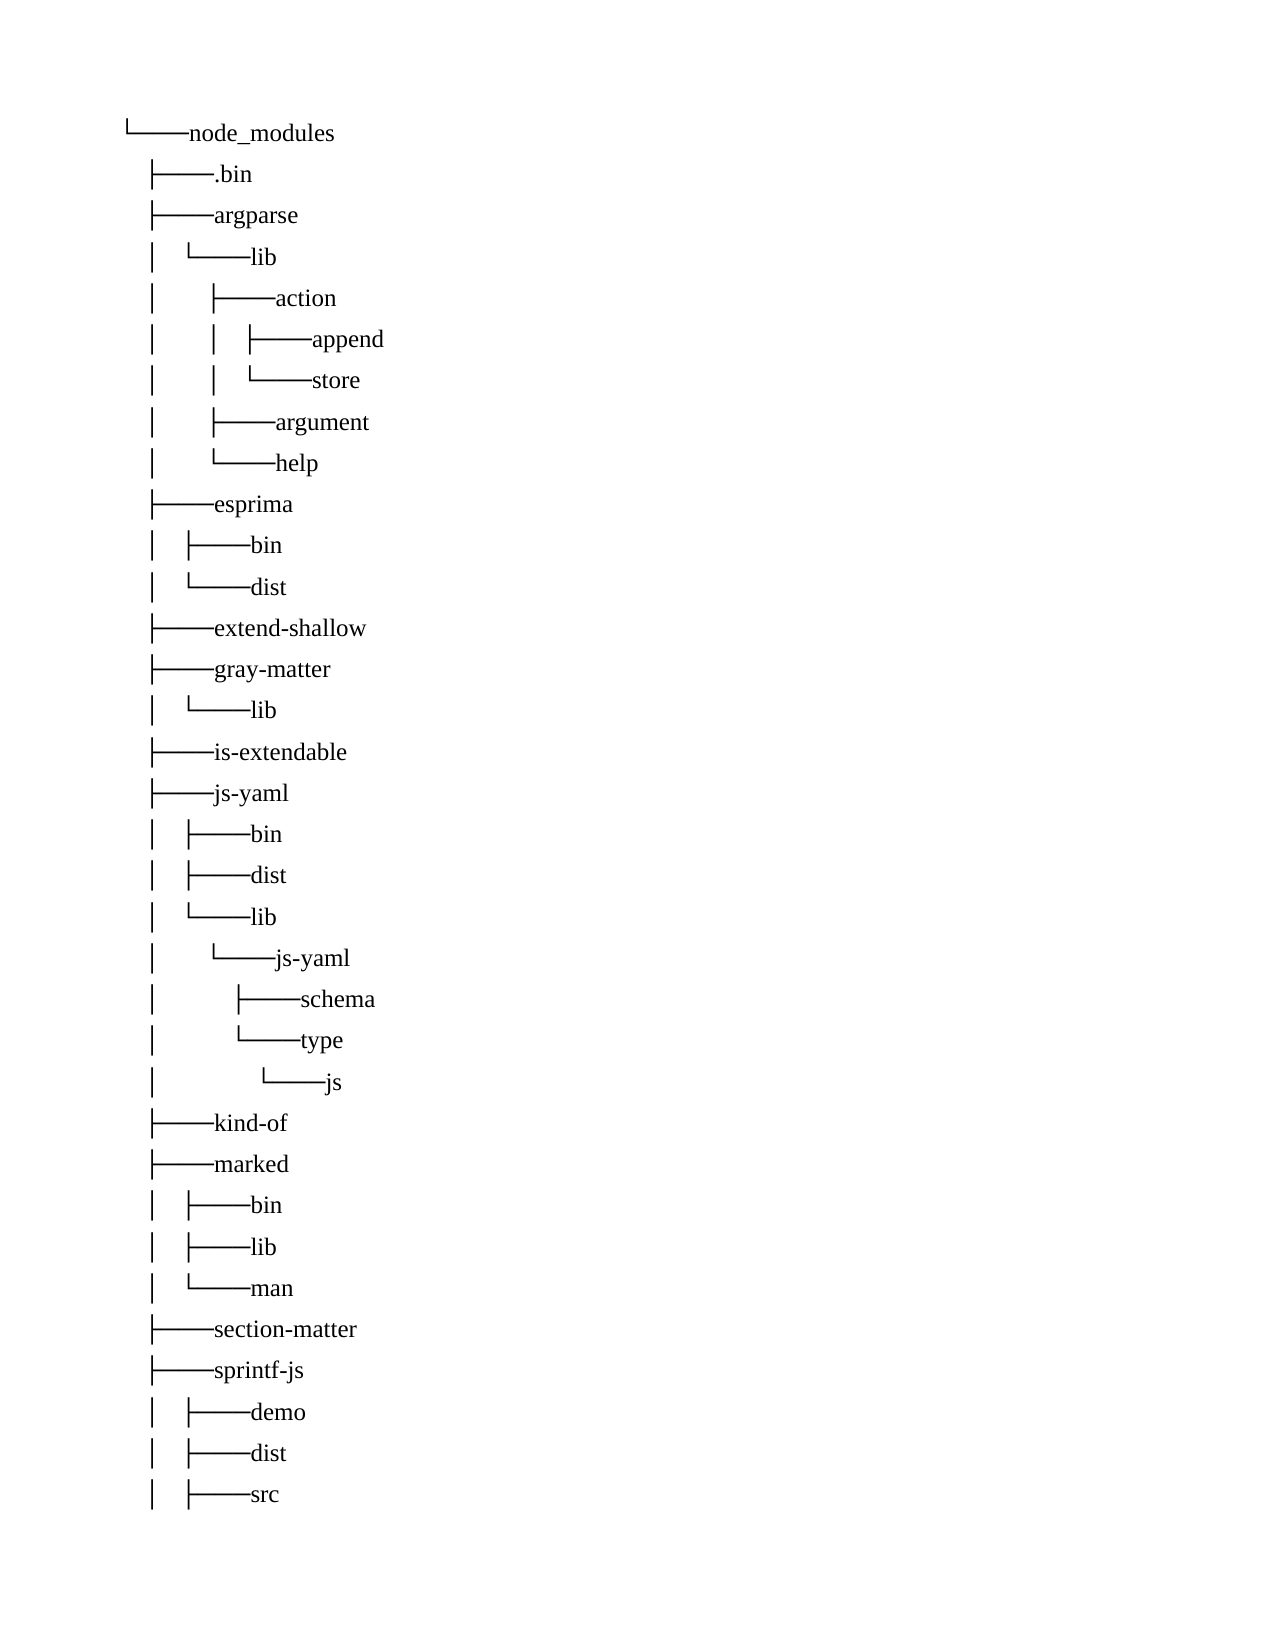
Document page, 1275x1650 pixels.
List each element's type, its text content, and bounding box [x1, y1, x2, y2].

text ├───sprintf-js [153, 1356, 1157, 1384]
text ├───.bin [153, 159, 1157, 188]
text ├───marked [153, 1149, 1157, 1178]
text ├───section-matter [153, 1314, 1157, 1343]
text │ ├───argument [214, 407, 1157, 436]
text └───node_modules [118, 118, 1157, 147]
text ├───js-yaml [118, 778, 151, 807]
text │ ├───demo [153, 1397, 187, 1426]
text ├───gray-matter [118, 654, 151, 683]
text │ │ └───store [118, 366, 151, 394]
text │ ├───bin [118, 1191, 151, 1219]
text ├───argparse [118, 201, 151, 229]
text │ └───js [118, 1067, 151, 1096]
text ├───is-extendable [118, 737, 151, 766]
text │ ├───lib [153, 1232, 187, 1261]
text │ ├───argument [118, 407, 151, 436]
text │ ├───dist [118, 861, 151, 889]
text ├───kind-of [118, 1108, 151, 1137]
text ├───js-yaml [153, 778, 1157, 807]
text │ ├───lib [118, 1232, 151, 1261]
text │ │ └───store [153, 366, 212, 394]
text │ ├───schema [118, 984, 151, 1013]
text │ └───dist [153, 572, 1157, 601]
text ├───extend-shallow [153, 613, 1157, 642]
text │ ├───dist [118, 1438, 151, 1467]
text │ ├───dist [189, 861, 1157, 889]
text │ └───lib [118, 902, 151, 931]
text │ └───lib [153, 696, 1157, 724]
text │ └───man [153, 1273, 1157, 1302]
text │ │ ├───append [214, 324, 249, 353]
text ├───esprima [118, 489, 151, 518]
text ├───sprintf-js [118, 1356, 151, 1384]
text │ ├───argument [153, 407, 212, 436]
text │ └───help [118, 448, 151, 477]
text │ ├───action [118, 283, 151, 312]
text │ ├───bin [118, 819, 151, 848]
text │ └───type [118, 1026, 151, 1054]
text │ ├───action [153, 283, 212, 312]
text │ ├───schema [239, 984, 1157, 1013]
text │ ├───bin [153, 819, 187, 848]
text │ ├───src [153, 1479, 187, 1508]
text ├───marked [118, 1149, 151, 1178]
text │ ├───bin [153, 531, 187, 559]
text ├───argparse [153, 201, 1157, 229]
text │ └───lib [118, 696, 151, 724]
text │ ├───action [214, 283, 1157, 312]
text │ ├───src [189, 1479, 1157, 1508]
text │ ├───bin [189, 531, 1157, 559]
text │ ├───lib [189, 1232, 1157, 1261]
text │ ├───dist [153, 861, 187, 889]
text │ ├───bin [118, 531, 151, 559]
text │ ├───src [118, 1479, 151, 1508]
text │ └───lib [153, 242, 1157, 271]
text │ └───js-yaml [118, 943, 151, 972]
text │ │ ├───append [153, 324, 212, 353]
text ├───gray-matter [153, 654, 1157, 683]
text │ ├───bin [153, 1191, 187, 1219]
text ├───section-matter [118, 1314, 151, 1343]
text │ ├───schema [153, 984, 237, 1013]
text │ │ └───store [214, 366, 1157, 394]
text │ ├───bin [189, 819, 1157, 848]
text │ └───help [153, 448, 1157, 477]
text │ ├───demo [118, 1397, 151, 1426]
text │ ├───bin [189, 1191, 1157, 1219]
text ├───kind-of [153, 1108, 1157, 1137]
text │ └───lib [118, 242, 151, 271]
text ├───is-extendable [153, 737, 1157, 766]
text │ └───man [118, 1273, 151, 1302]
text │ │ ├───append [118, 324, 151, 353]
text │ └───js-yaml [153, 943, 1157, 972]
text │ └───js [153, 1067, 1157, 1096]
text ├───esprima [153, 489, 1157, 518]
text │ ├───dist [189, 1438, 1157, 1467]
text │ │ ├───append [251, 324, 1157, 353]
text │ ├───demo [189, 1397, 1157, 1426]
text ├───extend-shallow [118, 613, 151, 642]
text ├───.bin [118, 159, 151, 188]
text │ └───type [153, 1026, 1157, 1054]
text │ └───dist [118, 572, 151, 601]
text │ └───lib [153, 902, 1157, 931]
text │ ├───dist [153, 1438, 187, 1467]
